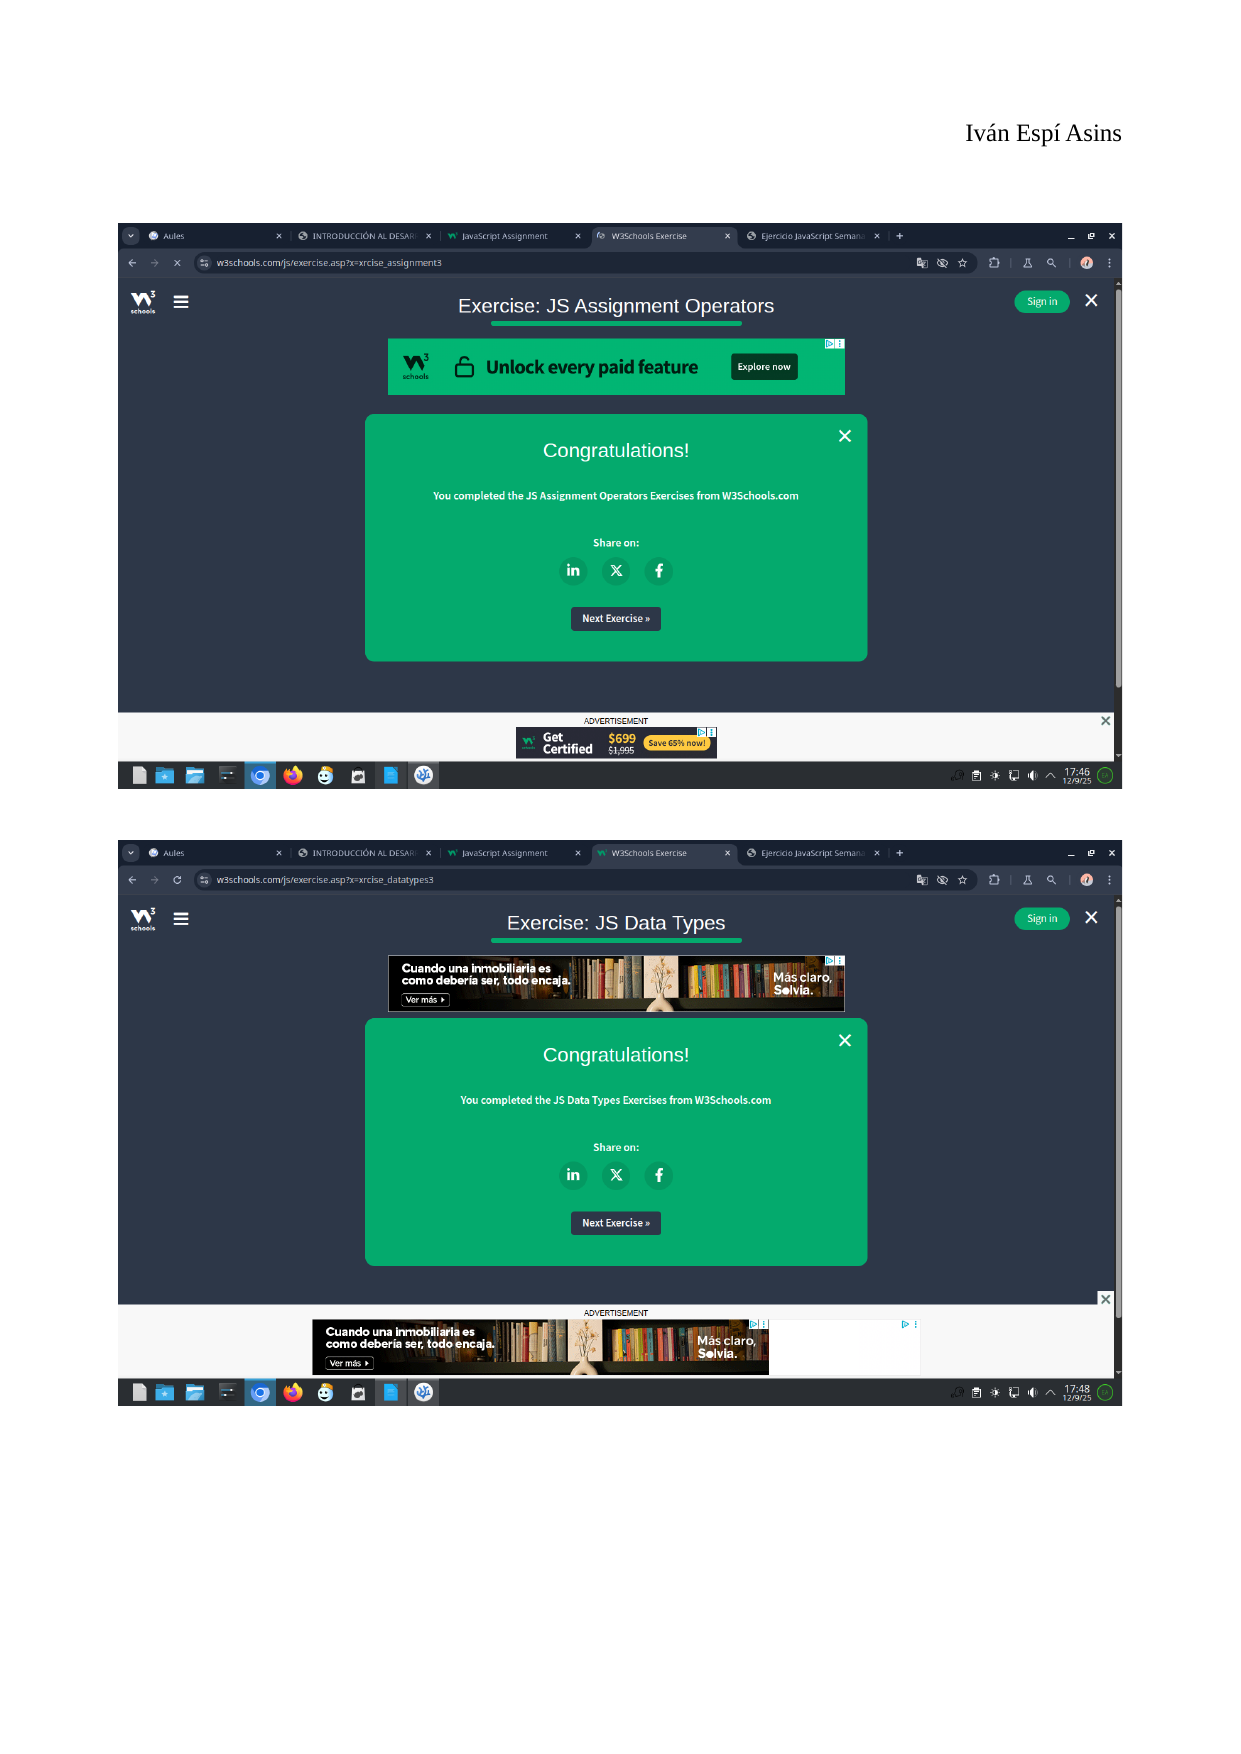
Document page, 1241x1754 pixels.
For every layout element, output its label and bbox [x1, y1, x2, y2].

picture [118, 223, 1123, 789]
picture [118, 840, 1123, 1406]
